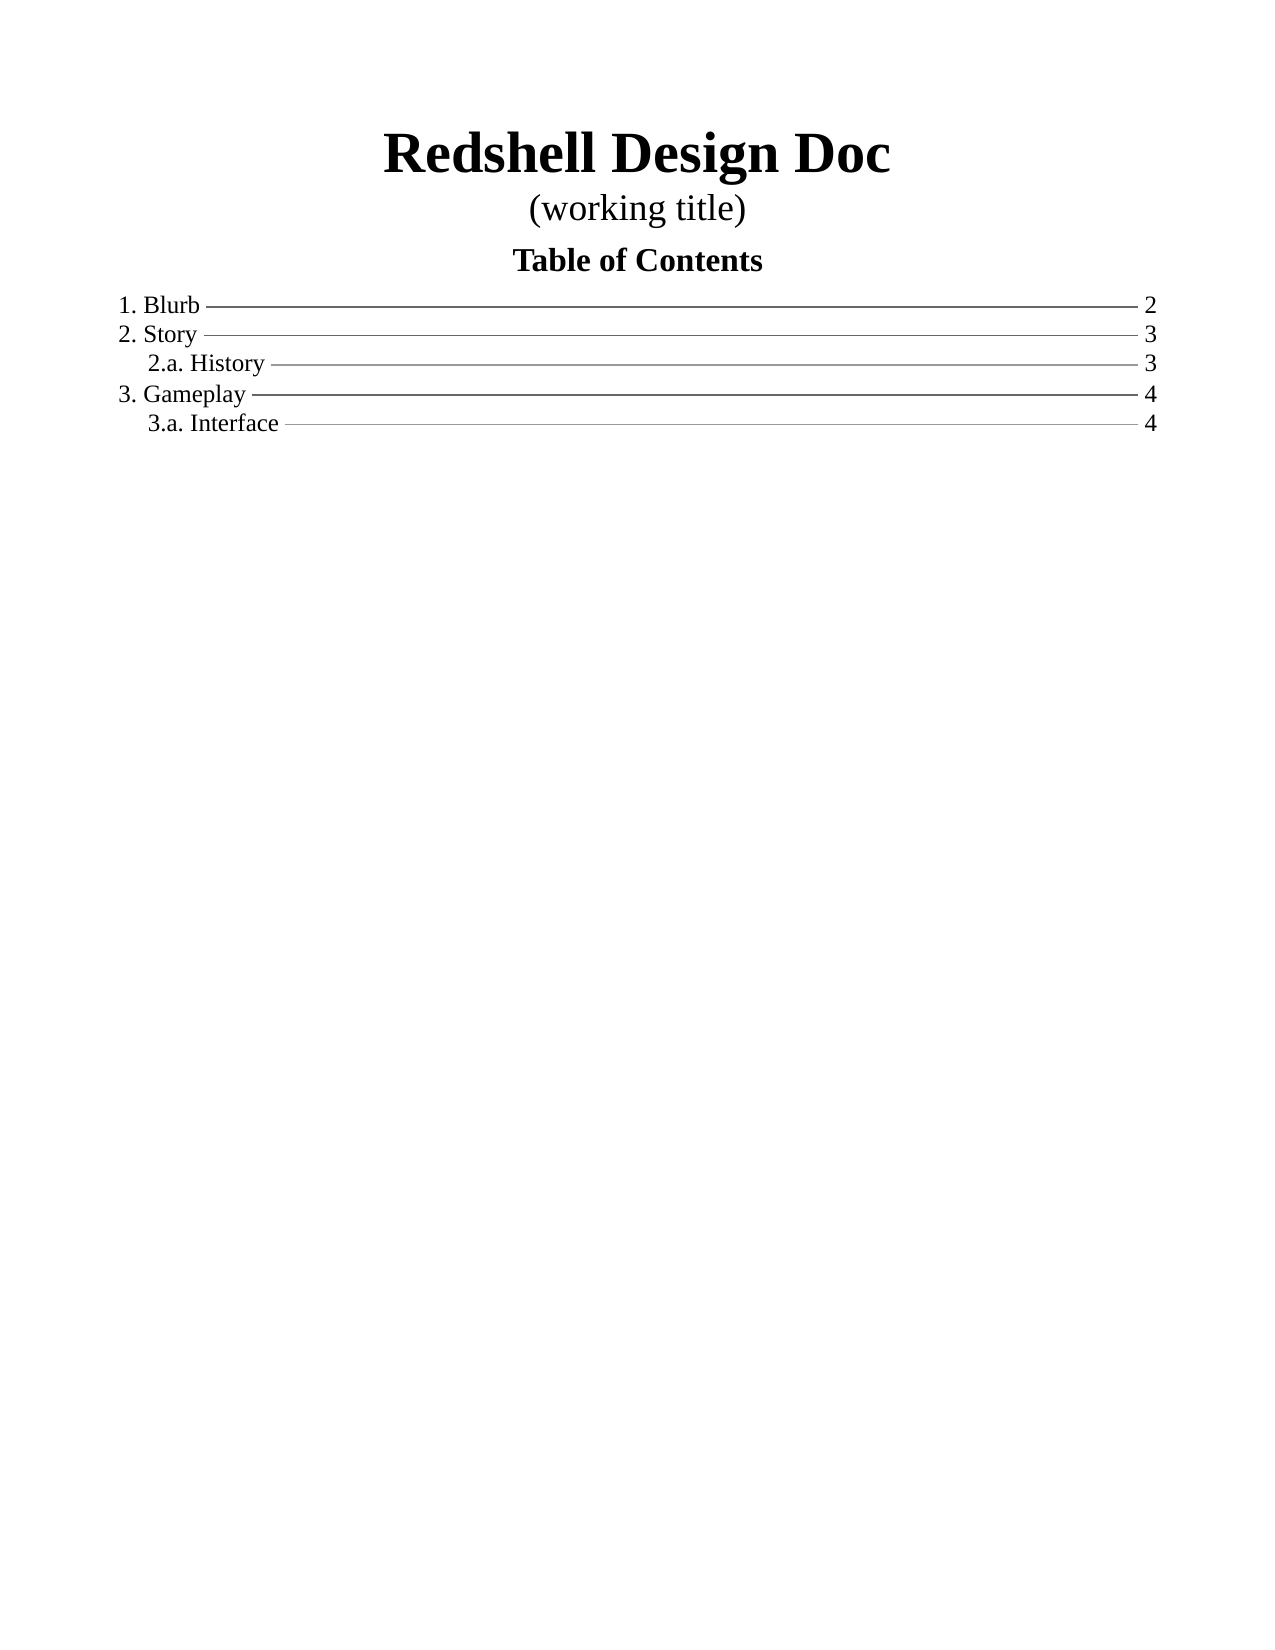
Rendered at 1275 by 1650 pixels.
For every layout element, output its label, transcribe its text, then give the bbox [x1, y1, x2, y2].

subtitle Table of Contents [118, 240, 1157, 279]
text 2.a. History 3 [148, 348, 1157, 379]
text 3.a. Interface 4 [148, 408, 1157, 438]
title Redshell Design Doc [118, 118, 1157, 185]
text 3. Gameplay 4 [118, 379, 1157, 408]
text 1. Blurb 2 [118, 291, 1157, 319]
text 2. Story 3 [118, 319, 1157, 348]
subtitle (working title) [118, 185, 1157, 228]
